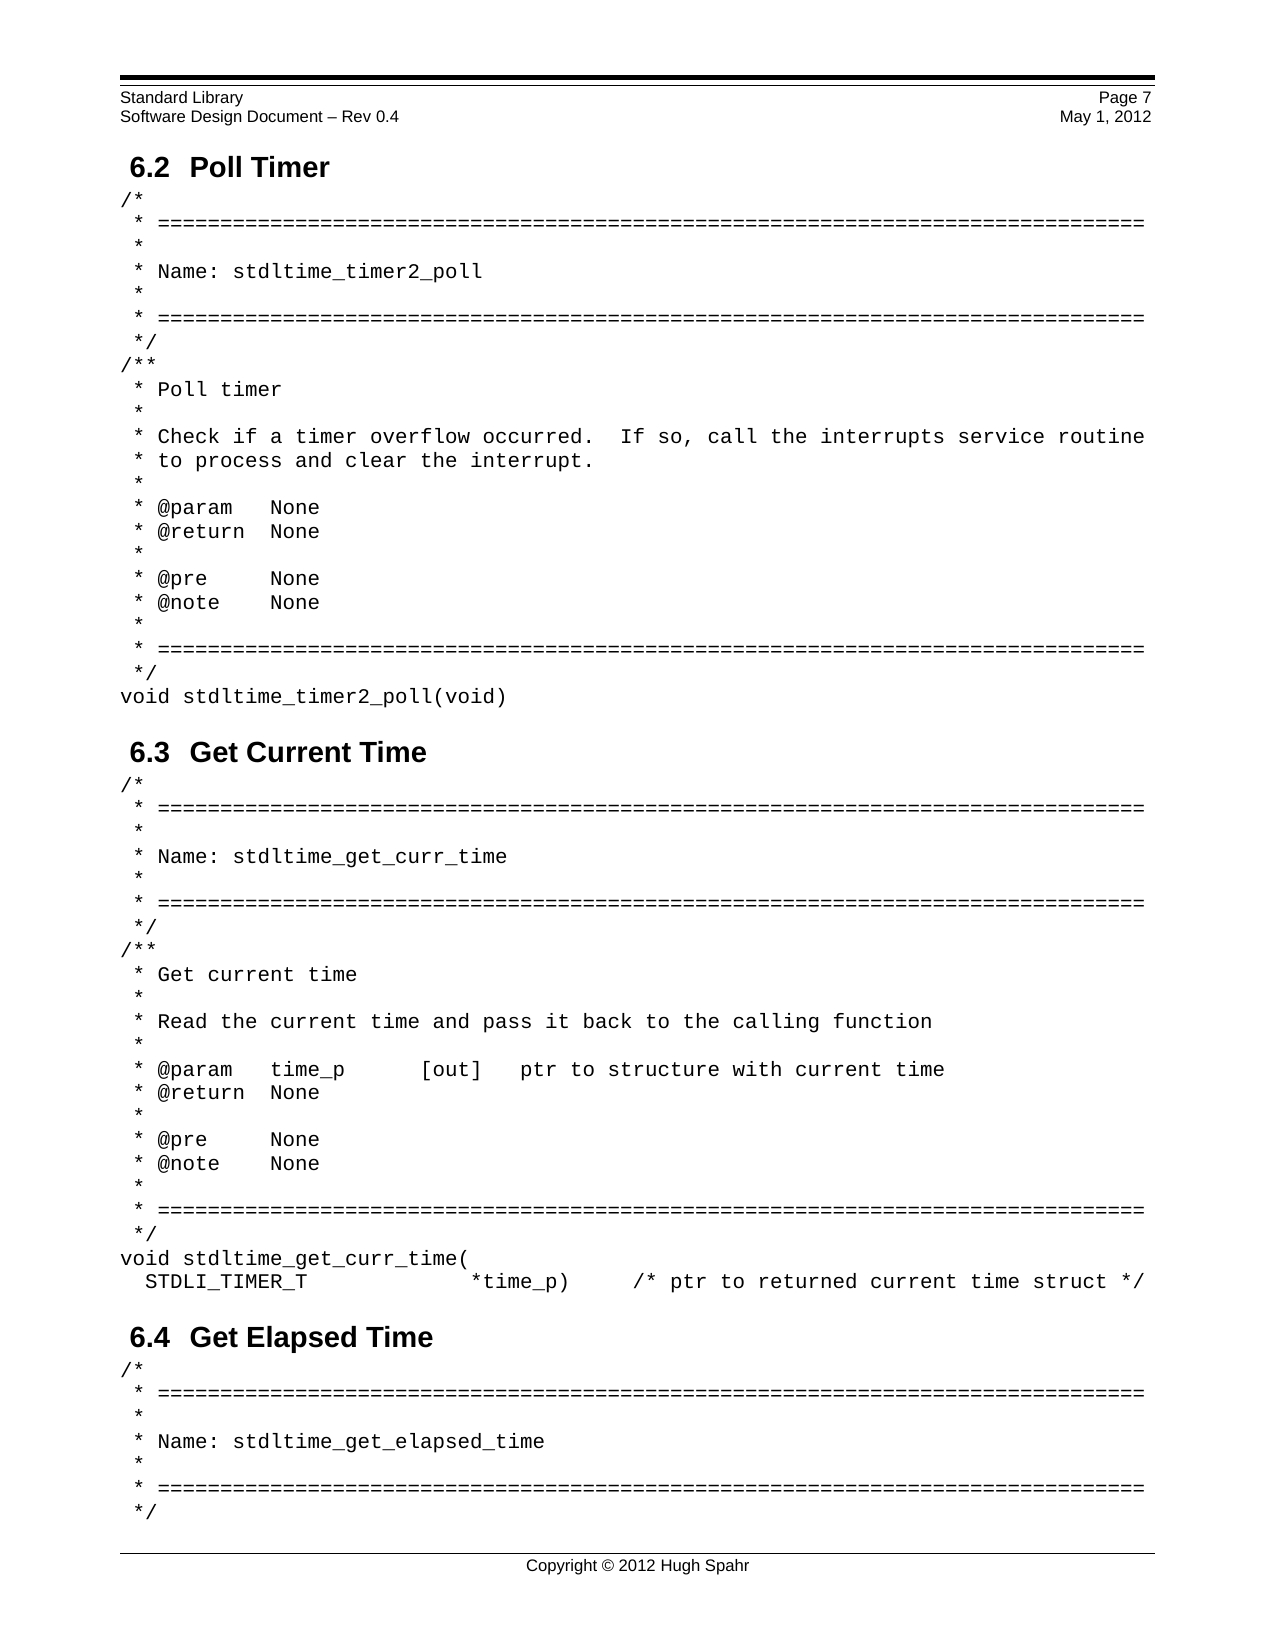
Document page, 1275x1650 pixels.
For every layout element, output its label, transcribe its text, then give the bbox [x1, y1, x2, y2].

text */ [120, 332, 1155, 355]
text * [120, 822, 1155, 846]
text * =============================================================================== [120, 308, 1155, 332]
text */ [120, 917, 1155, 940]
text * =============================================================================== [120, 893, 1155, 917]
text * [120, 1407, 1155, 1431]
text * @return None [120, 521, 1155, 544]
text * @pre None [120, 1129, 1155, 1153]
subtitle Poll Timer [129, 150, 1155, 183]
text * [120, 473, 1155, 497]
text * Name: stdltime_get_curr_time [120, 846, 1155, 869]
text * [120, 1035, 1155, 1058]
text /* [120, 1360, 1155, 1383]
text * Poll timer [120, 379, 1155, 403]
text * =============================================================================== [120, 213, 1155, 237]
text * Name: stdltime_get_elapsed_time [120, 1431, 1155, 1454]
text * Read the current time and pass it back to the calling function [120, 1011, 1155, 1035]
text * [120, 1177, 1155, 1200]
text * @param time_p [out] ptr to structure with current time [120, 1058, 1155, 1082]
text */ [120, 1502, 1155, 1525]
text * =============================================================================== [120, 1478, 1155, 1502]
text * Check if a timer overflow occurred. If so, call the interrupts service routine [120, 426, 1155, 450]
text */ [120, 1224, 1155, 1248]
text * @param None [120, 497, 1155, 521]
text /** [120, 355, 1155, 379]
text * [120, 403, 1155, 426]
text * to process and clear the interrupt. [120, 450, 1155, 473]
text /** [120, 940, 1155, 964]
text * Get current time [120, 964, 1155, 988]
text * @pre None [120, 568, 1155, 592]
text */ [120, 663, 1155, 686]
text * Name: stdltime_timer2_poll [120, 261, 1155, 284]
text * @note None [120, 592, 1155, 615]
text * =============================================================================== [120, 1200, 1155, 1224]
text void stdltime_get_curr_time( [120, 1248, 1155, 1271]
text * [120, 869, 1155, 893]
text * [120, 988, 1155, 1011]
text * [120, 1106, 1155, 1129]
text * [120, 615, 1155, 639]
text * [120, 284, 1155, 308]
text * @note None [120, 1153, 1155, 1177]
text /* [120, 190, 1155, 213]
subtitle Get Elapsed Time [129, 1320, 1155, 1353]
text STDLI_TIMER_T *time_p) /* ptr to returned current time struct */ [120, 1271, 1155, 1295]
text * =============================================================================== [120, 1383, 1155, 1407]
text * @return None [120, 1082, 1155, 1106]
text * [120, 544, 1155, 568]
text * [120, 1454, 1155, 1478]
text /* [120, 775, 1155, 798]
subtitle Get Current Time [129, 735, 1155, 768]
text void stdltime_timer2_poll(void) [120, 686, 1155, 710]
text * [120, 237, 1155, 261]
text * =============================================================================== [120, 639, 1155, 663]
text * =============================================================================== [120, 798, 1155, 822]
